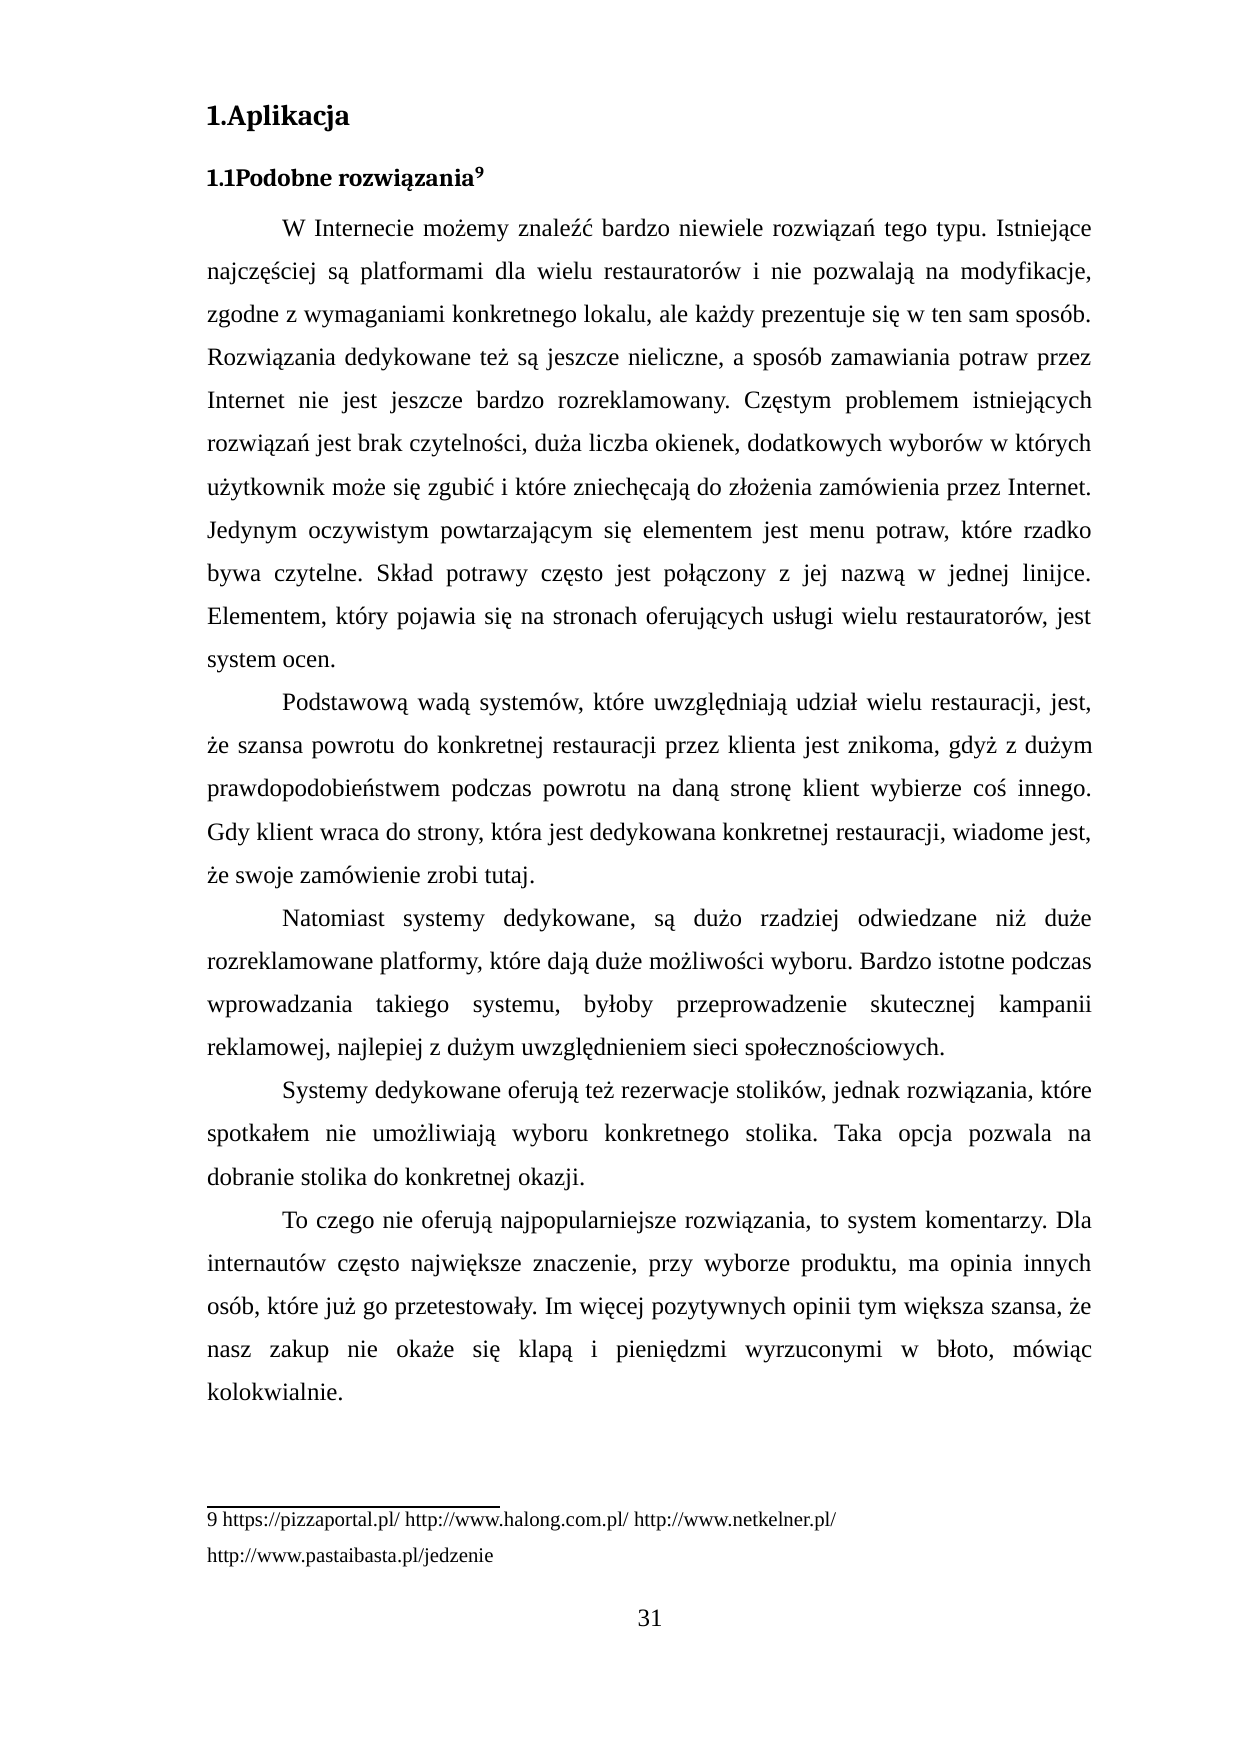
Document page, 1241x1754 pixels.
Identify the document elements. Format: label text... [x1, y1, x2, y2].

text Natomiast systemy dedykowane, są dużo rzadziej odwiedzane niż duże rozreklamowane platformy, które dają duże możliwości wyboru. Bardzo istotne podczas wprowadzania takiego systemu, byłoby przeprowadzenie skutecznej kampanii reklamowej, najlepiej z dużym uwzględnieniem sieci społecznościowych. [207, 903, 1092, 1061]
text Systemy dedykowane oferują też rezerwacje stolików, jednak rozwiązania, które spotkałem nie umożliwiają wyboru konkretnego stolika. Taka opcja pozwala na dobranie stolika do konkretnej okazji. [207, 1075, 1092, 1190]
text Podstawową wadą systemów, które uwzględniają udział wielu restauracji, jest, że szansa powrotu do konkretnej restauracji przez klienta jest znikoma, gdyż z dużym prawdopodobieństwem podczas powrotu na daną stronę klient wybierze coś innego. Gdy klient wraca do strony, która jest dedykowana konkretnej restauracji, wiadome jest, że swoje zamówienie zrobi tutaj. [207, 687, 1092, 888]
list https://pizzaportal.pl/ http://www.halong.com.pl/ http://www.netkelner.pl/ http://www.pastaibasta.pl/jedzenie [207, 1507, 1092, 1567]
list Aplikacja [207, 99, 1092, 132]
list Podobne rozwiązania [207, 163, 1092, 192]
text W Internecie możemy znaleźć bardzo niewiele rozwiązań tego typu. Istniejące najczęściej są platformami dla wielu restauratorów i nie pozwalają na modyfikacje, zgodne z wymaganiami konkretnego lokalu, ale każdy prezentuje się w ten sam sposób. Rozwiązania dedykowane też są jeszcze nieliczne, a sposób zamawiania potraw przez Internet nie jest jeszcze bardzo rozreklamowany. Częstym problemem istniejących rozwiązań jest brak czytelności, duża liczba okienek, dodatkowych wyborów w których użytkownik może się zgubić i które zniechęcają do złożenia zamówienia przez Internet. Jedynym oczywistym powtarzającym się elementem jest menu potraw, które rzadko bywa czytelne. Skład potrawy często jest połączony z jej nazwą w jednej linijce. Elementem, który pojawia się na stronach oferujących usługi wielu restauratorów, jest system ocen. [207, 213, 1092, 673]
text To czego nie oferują najpopularniejsze rozwiązania, to system komentarzy. Dla internautów często największe znaczenie, przy wyborze produktu, ma opinia innych osób, które już go przetestowały. Im więcej pozytywnych opinii tym większa szansa, że nasz zakup nie okaże się klapą i pieniędzmi wyrzuconymi w błoto, mówiąc kolokwialnie. [207, 1205, 1092, 1406]
